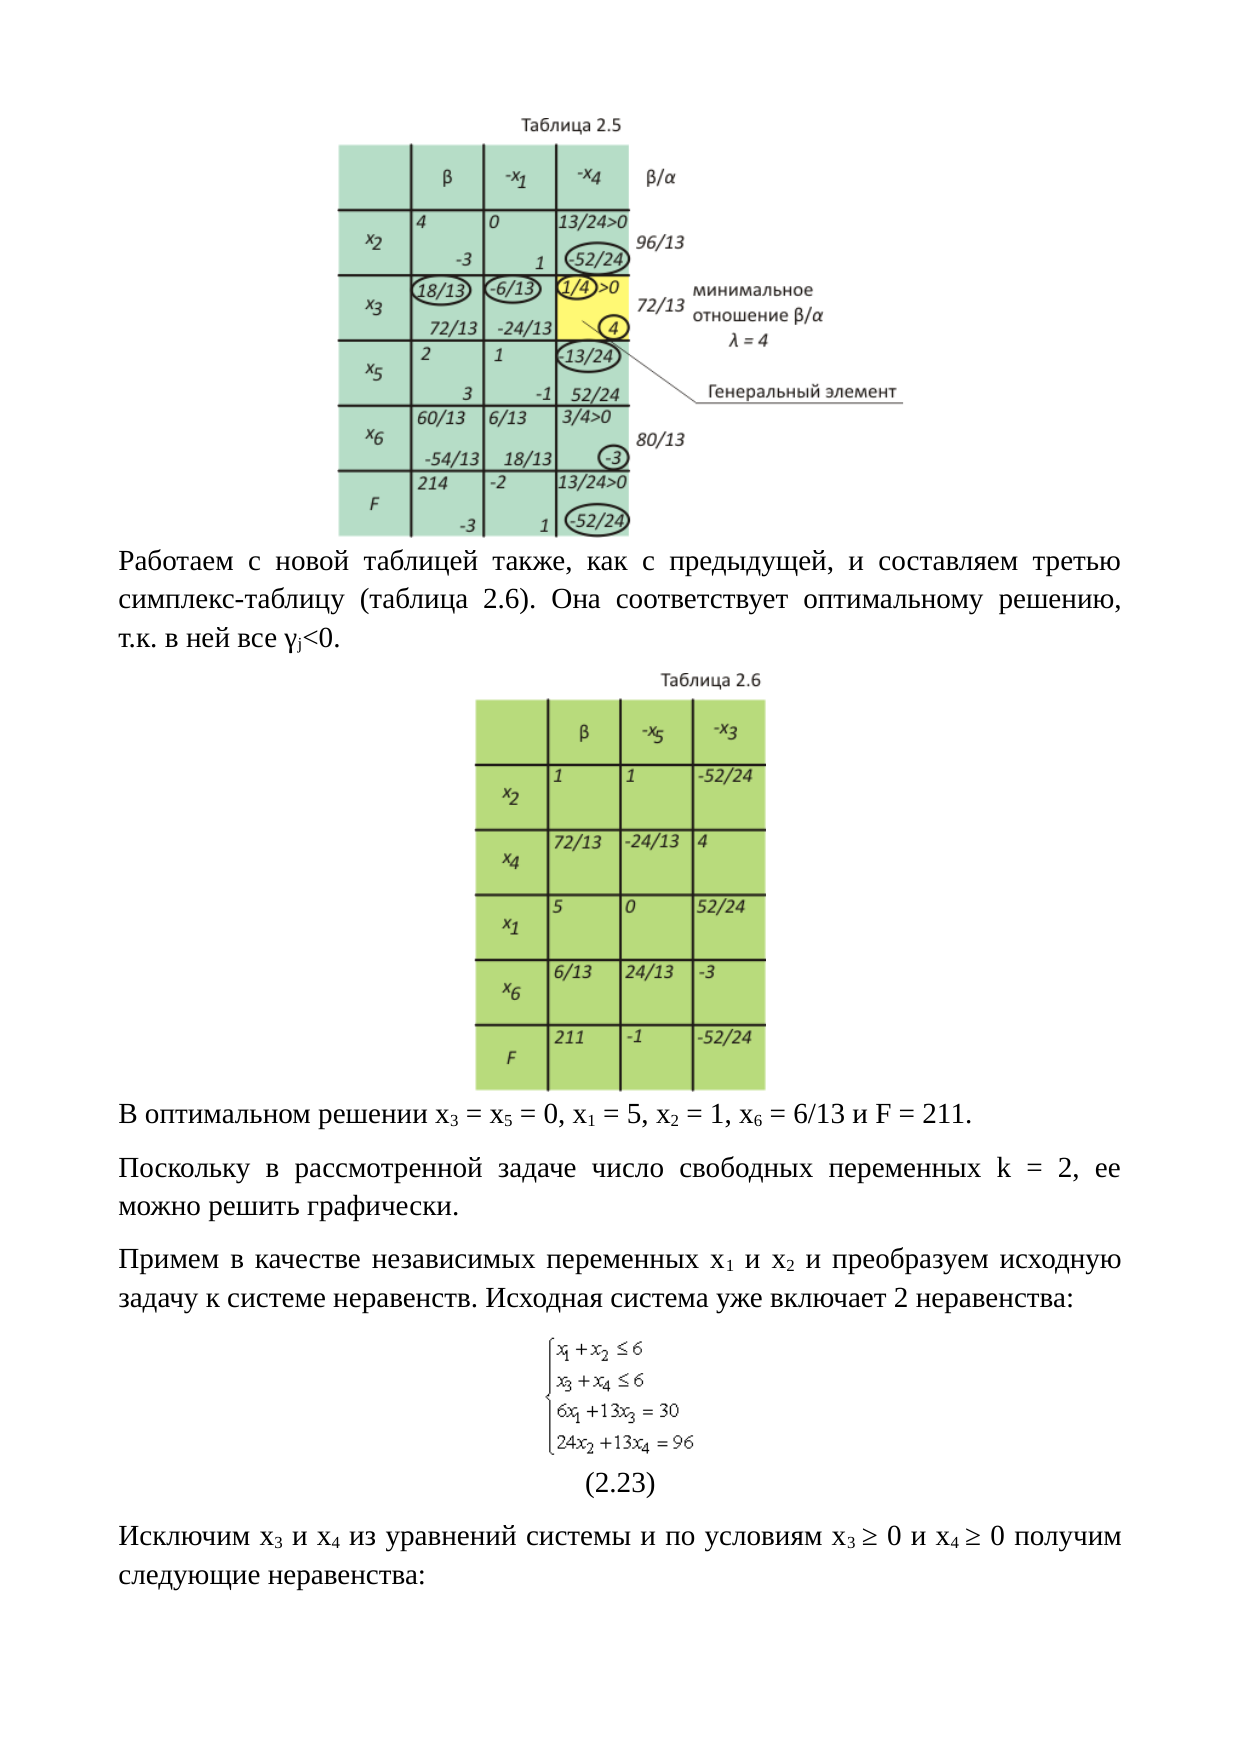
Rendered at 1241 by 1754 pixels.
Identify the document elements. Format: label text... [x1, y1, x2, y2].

text Примем в качестве независимых переменных x1 и x2 и преобразуем исходную задачу к системе неравенств. Исходная система уже включает 2 неравенства: [118, 1241, 1122, 1313]
text Исключим x3 и x4 из уравнений системы и по условиям x3 ≥ 0 и x4 ≥ 0 получим следующие неравенства: [118, 1518, 1122, 1590]
text Поскольку в рассмотренной задаче число свободных переменных k = 2, ее можно решить графически. [118, 1150, 1122, 1222]
picture [474, 673, 766, 1092]
picture [337, 118, 904, 538]
text Работаем с новой таблицей также, как с предыдущей, и составляем третью симплекс-таблицу (таблица 2.6). Она соответствует оптимальному решению, т.к. в ней все γj<0. [118, 118, 1122, 653]
picture [542, 1333, 698, 1461]
text В оптимальном решении x3 = x5 = 0, x1 = 5, x2 = 1, x6 = 6/13 и F = 211. [118, 673, 1122, 1130]
text (2.23) [118, 1333, 1122, 1499]
